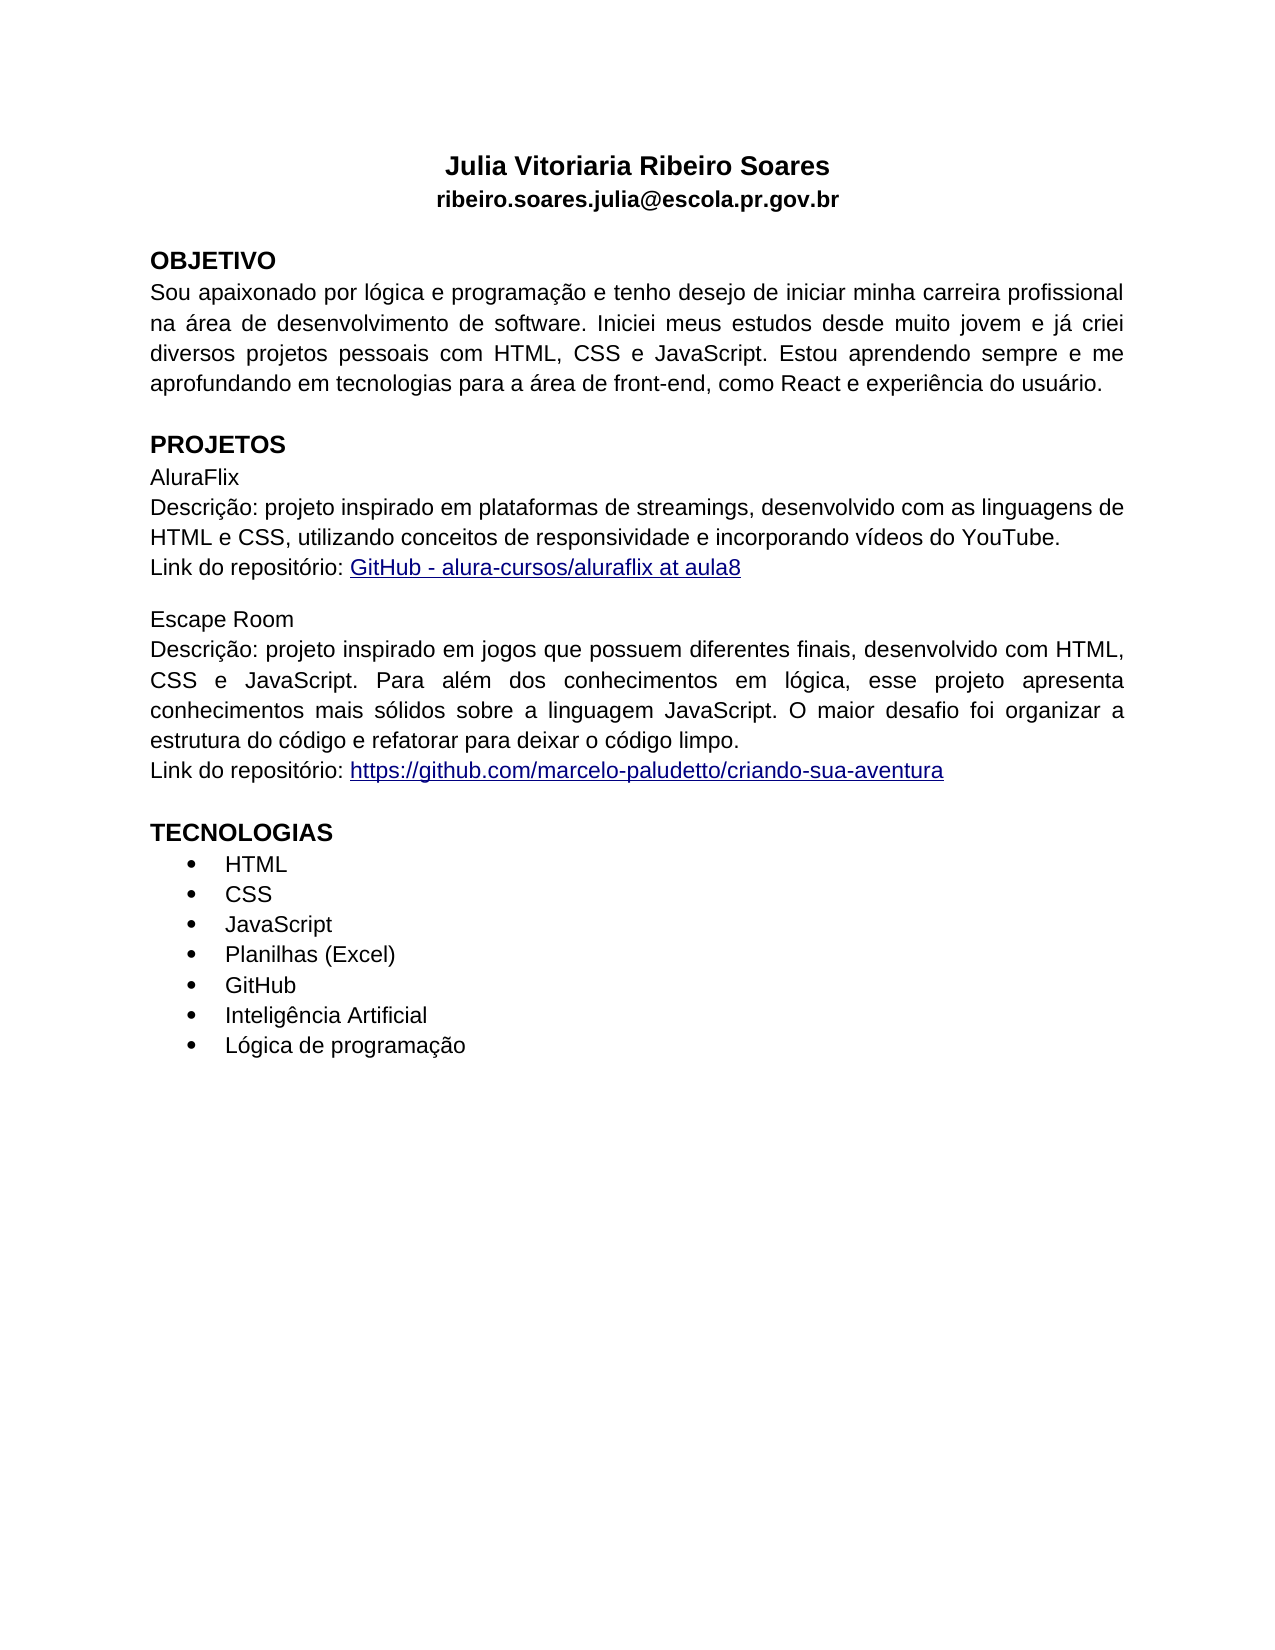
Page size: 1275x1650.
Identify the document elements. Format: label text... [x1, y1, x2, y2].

text ribeiro.soares.julia@escola.pr.gov.br [150, 186, 1125, 212]
list CSS [187, 881, 1125, 907]
text AluraFlix [150, 463, 1125, 490]
text Link do repositório: https://github.com/marcelo-paludetto/criando-sua-aventura [150, 757, 1125, 784]
list Lógica de programação [187, 1032, 1125, 1058]
list Inteligência Artificial [187, 1002, 1125, 1028]
list Planilhas (Excel) [187, 941, 1125, 968]
text Julia Vitoriaria Ribeiro Soares [150, 150, 1125, 181]
text Descrição: projeto inspirado em jogos que possuem diferentes finais, desenvolvido com HTML, CSS e JavaScript. Para além dos conhecimentos em lógica, esse projeto apresenta conhecimentos mais sólidos sobre a linguagem JavaScript. O maior desafio foi organizar a estrutura do código e refatorar para deixar o código limpo. [150, 636, 1125, 753]
list JavaScript [187, 911, 1125, 937]
text TECNOLOGIAS [150, 818, 1125, 846]
list GitHub [187, 972, 1125, 998]
text Link do repositório: GitHub - alura-cursos/aluraflix at aula8 [150, 554, 1125, 580]
text OBJETIVO [150, 246, 1125, 275]
text Sou apaixonado por lógica e programação e tenho desejo de iniciar minha carreira profissional na área de desenvolvimento de software. Iniciei meus estudos desde muito jovem e já criei diversos projetos pessoais com HTML, CSS e JavaScript. Estou aprendendo sempre e me aprofundando em tecnologias para a área de front-end, como React e experiência do usuário. [150, 279, 1125, 396]
text Descrição: projeto inspirado em plataformas de streamings, desenvolvido com as linguagens de HTML e CSS, utilizando conceitos de responsividade e incorporando vídeos do YouTube. [150, 494, 1125, 550]
text Escape Room [150, 606, 1125, 633]
list HTML [187, 851, 1125, 877]
text PROJETOS [150, 430, 1125, 459]
